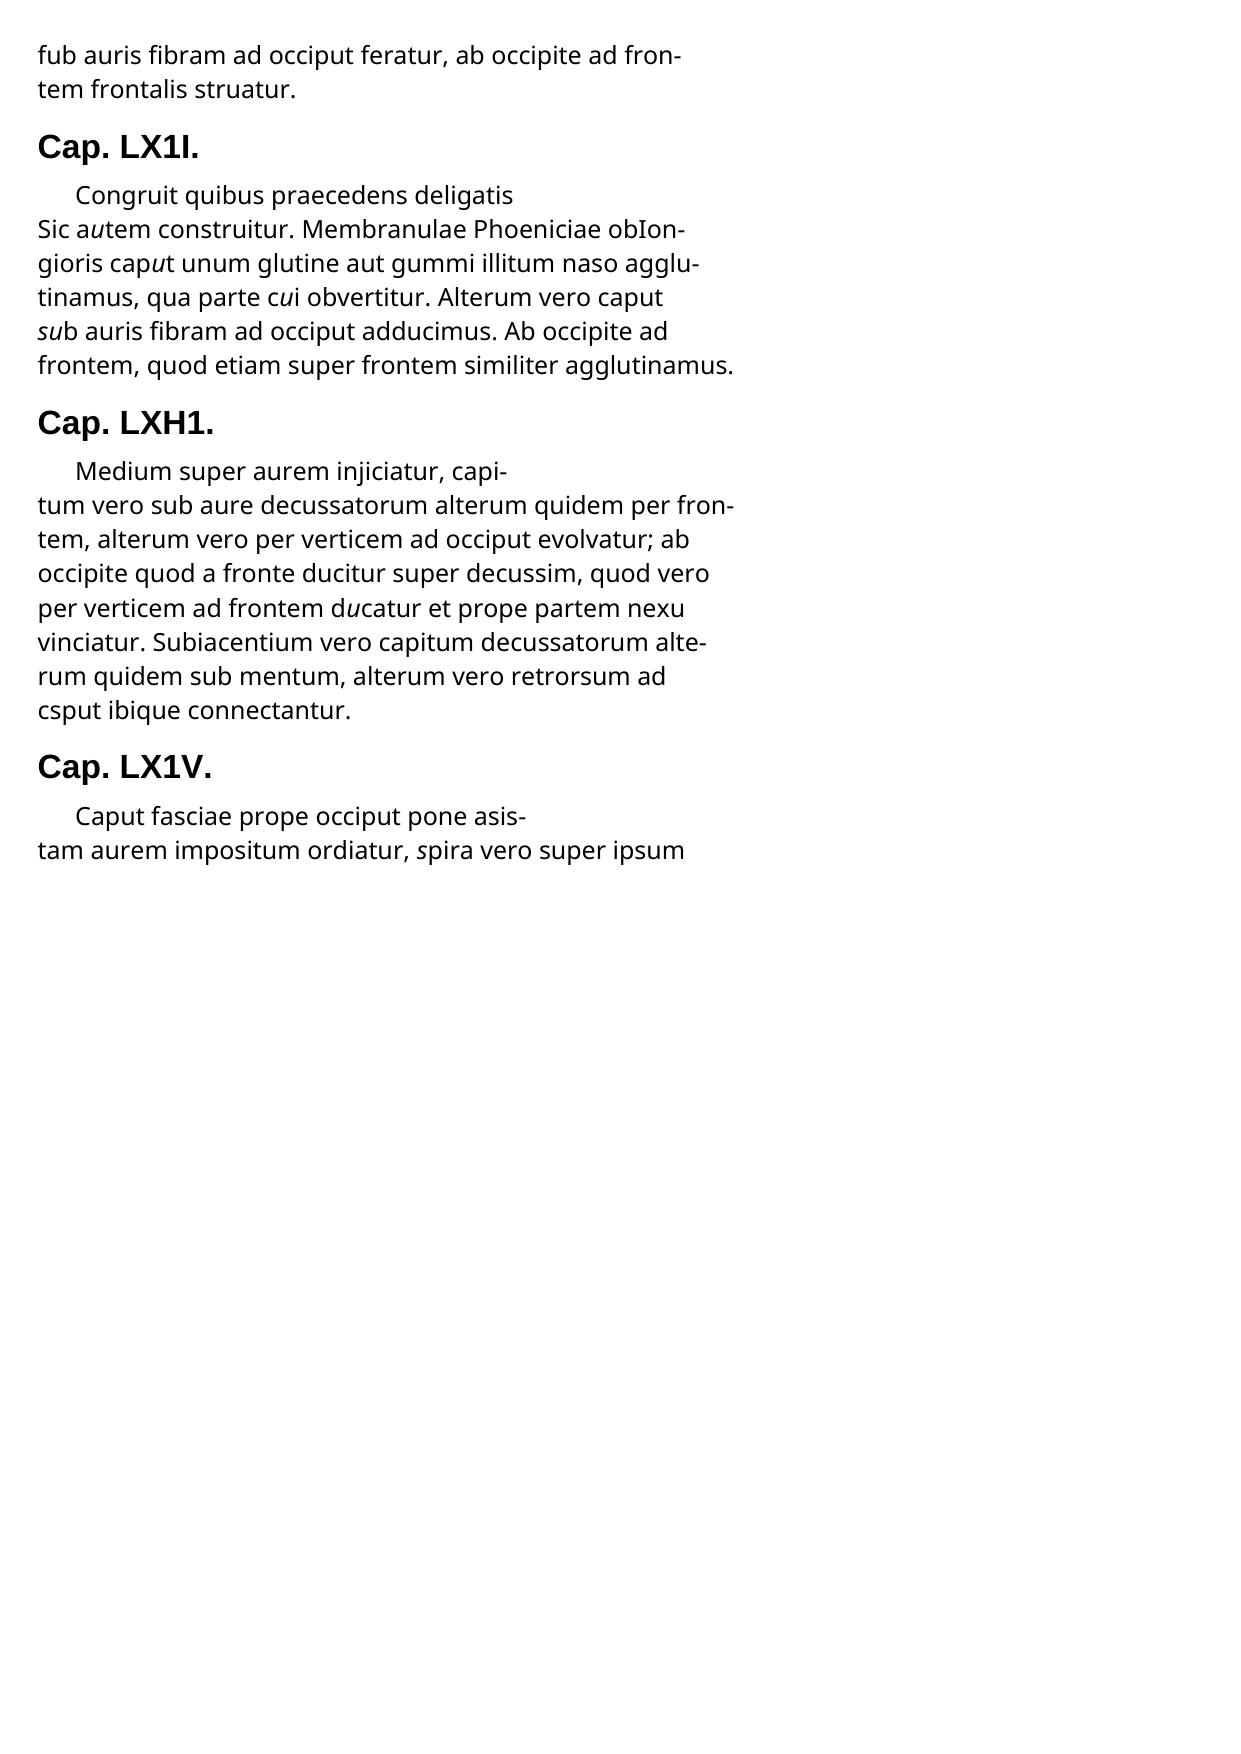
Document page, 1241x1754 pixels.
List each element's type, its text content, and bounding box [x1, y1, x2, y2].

text Caput fasciae prope occiput pone asis- tam aurem impositum ordiatur, spira vero super ipsum [37, 798, 1203, 867]
text fub auris fibram ad occiput feratur, ab occipite ad fron- tem frontalis struatur. [37, 37, 1203, 106]
subtitle Cap. LXH1. [37, 403, 1203, 441]
subtitle Cap. LX1V. [37, 747, 1203, 786]
text Medium super aurem injiciatur, capi- tum vero sub aure decussatorum alterum quidem per fron- tem, alterum vero per verticem ad occiput evolvatur; ab occipite quod a fronte ducitur super decussim, quod vero per verticem ad frontem ducatur et prope partem nexu vinciatur. Subiacentium vero capitum decussatorum alte- rum quidem sub mentum, alterum vero retrorsum ad csput ibique connectantur. [37, 454, 1203, 726]
text Congruit quibus praecedens deligatis Sic autem construitur. Membranulae Phoeniciae obIon- gioris caput unum glutine aut gummi illitum naso agglu- tinamus, qua parte cui obvertitur. Alterum vero caput sub auris fibram ad occiput adducimus. Ab occipite ad frontem, quod etiam super frontem similiter agglutinamus. [37, 178, 1203, 382]
subtitle Cap. LX1I. [37, 126, 1203, 165]
